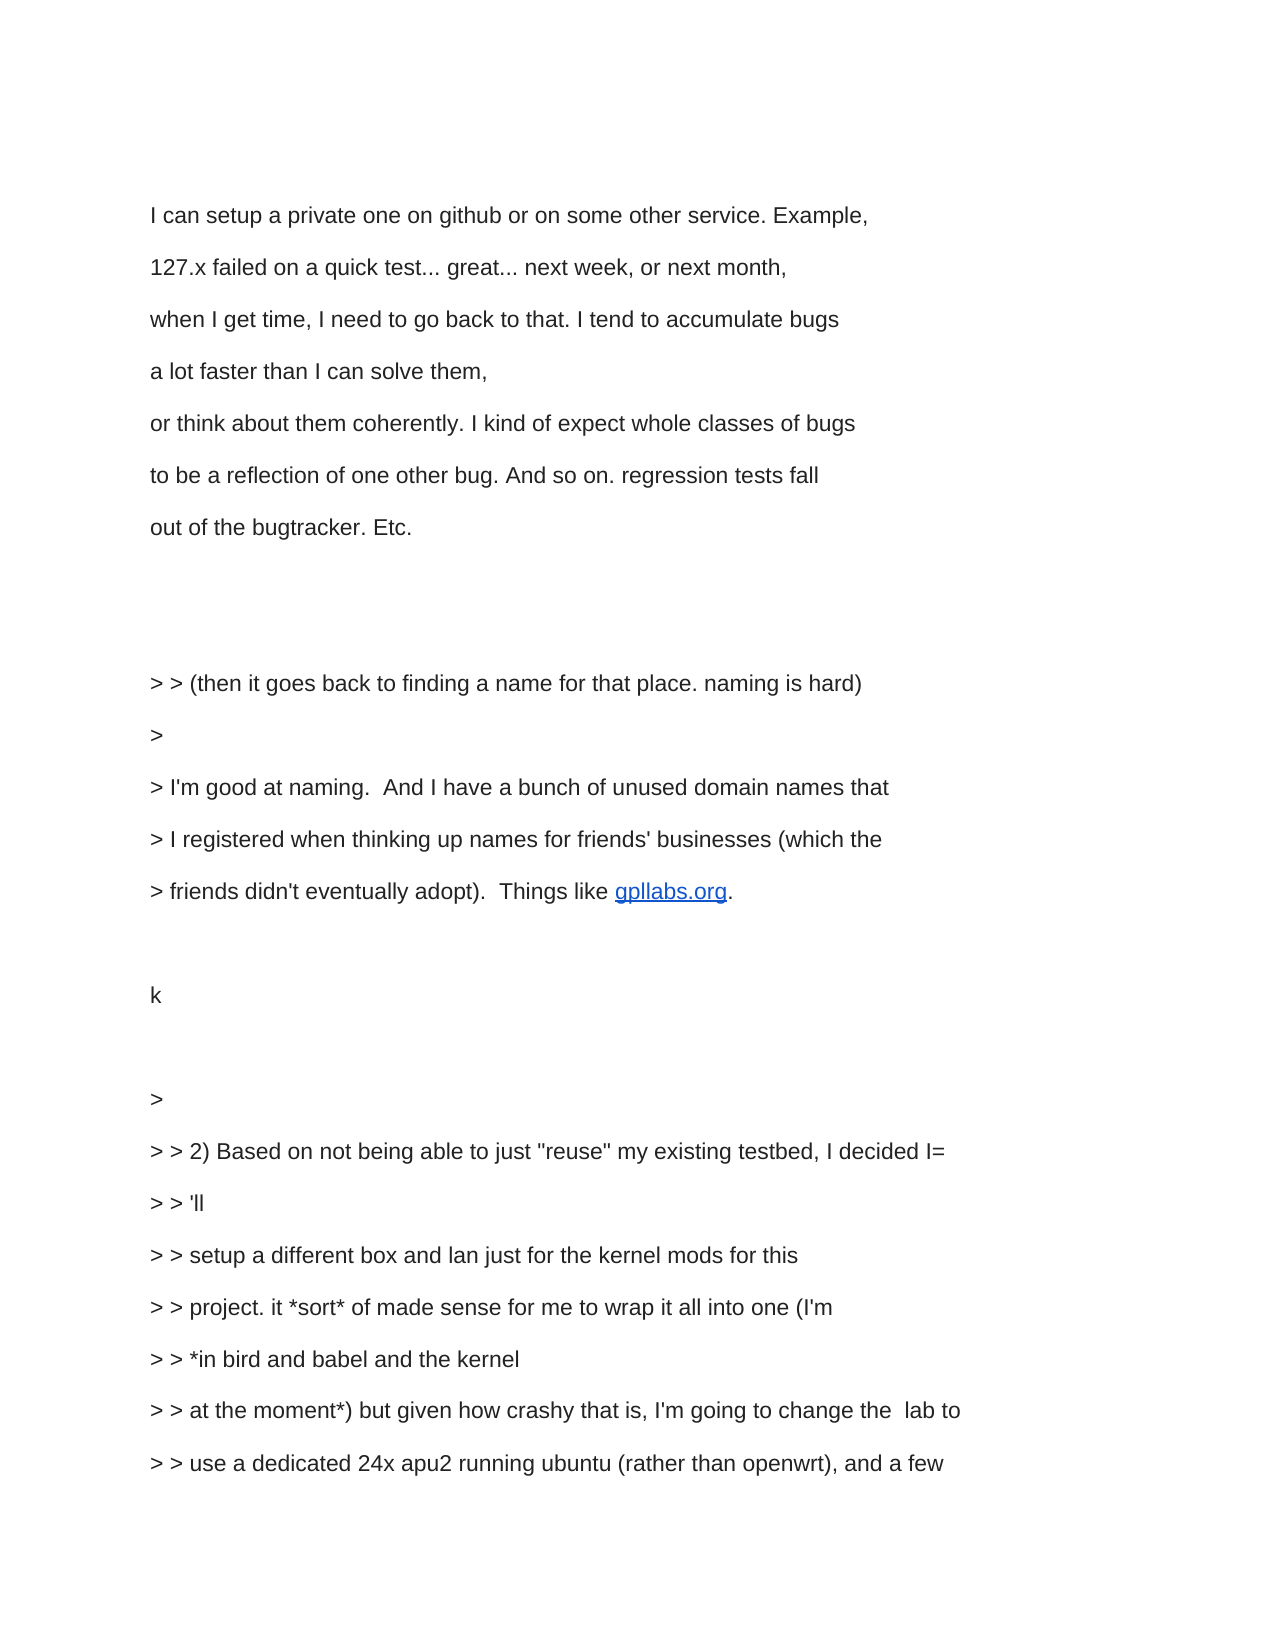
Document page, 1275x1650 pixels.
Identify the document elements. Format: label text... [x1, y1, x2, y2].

text > > at the moment*) but given how crashy that is, I'm going to change the lab to [150, 1397, 1125, 1424]
text I can setup a private one on github or on some other service. Example, [150, 202, 1125, 228]
text to be a reflection of one other bug. And so on. regression tests fall [150, 462, 1125, 488]
text or think about them coherently. I kind of expect whole classes of bugs [150, 410, 1125, 436]
text > > (then it goes back to finding a name for that place. naming is hard) [150, 670, 1125, 696]
text 127.x failed on a quick test... great... next week, or next month, [150, 254, 1125, 280]
text out of the bugtracker. Etc. [150, 514, 1125, 540]
text > > *in bird and babel and the kernel [150, 1346, 1125, 1372]
text > friends didn't eventually adopt). Things like gpllabs.org. [150, 878, 1125, 904]
text a lot faster than I can solve them, [150, 358, 1125, 384]
text > [150, 722, 1125, 748]
text > > use a dedicated 24x apu2 running ubuntu (rather than openwrt), and a few [150, 1449, 1125, 1476]
text > [150, 1086, 1125, 1112]
text > I'm good at naming. And I have a bunch of unused domain names that [150, 774, 1125, 800]
text k [150, 982, 1125, 1008]
text when I get time, I need to go back to that. I tend to accumulate bugs [150, 306, 1125, 332]
text > I registered when thinking up names for friends' businesses (which the [150, 826, 1125, 852]
text > > project. it *sort* of made sense for me to wrap it all into one (I'm [150, 1293, 1125, 1320]
text > > 2) Based on not being able to just "reuse" my existing testbed, I decided I= [150, 1138, 1125, 1164]
text > > 'll [150, 1189, 1125, 1216]
text > > setup a different box and lan just for the kernel mods for this [150, 1242, 1125, 1268]
